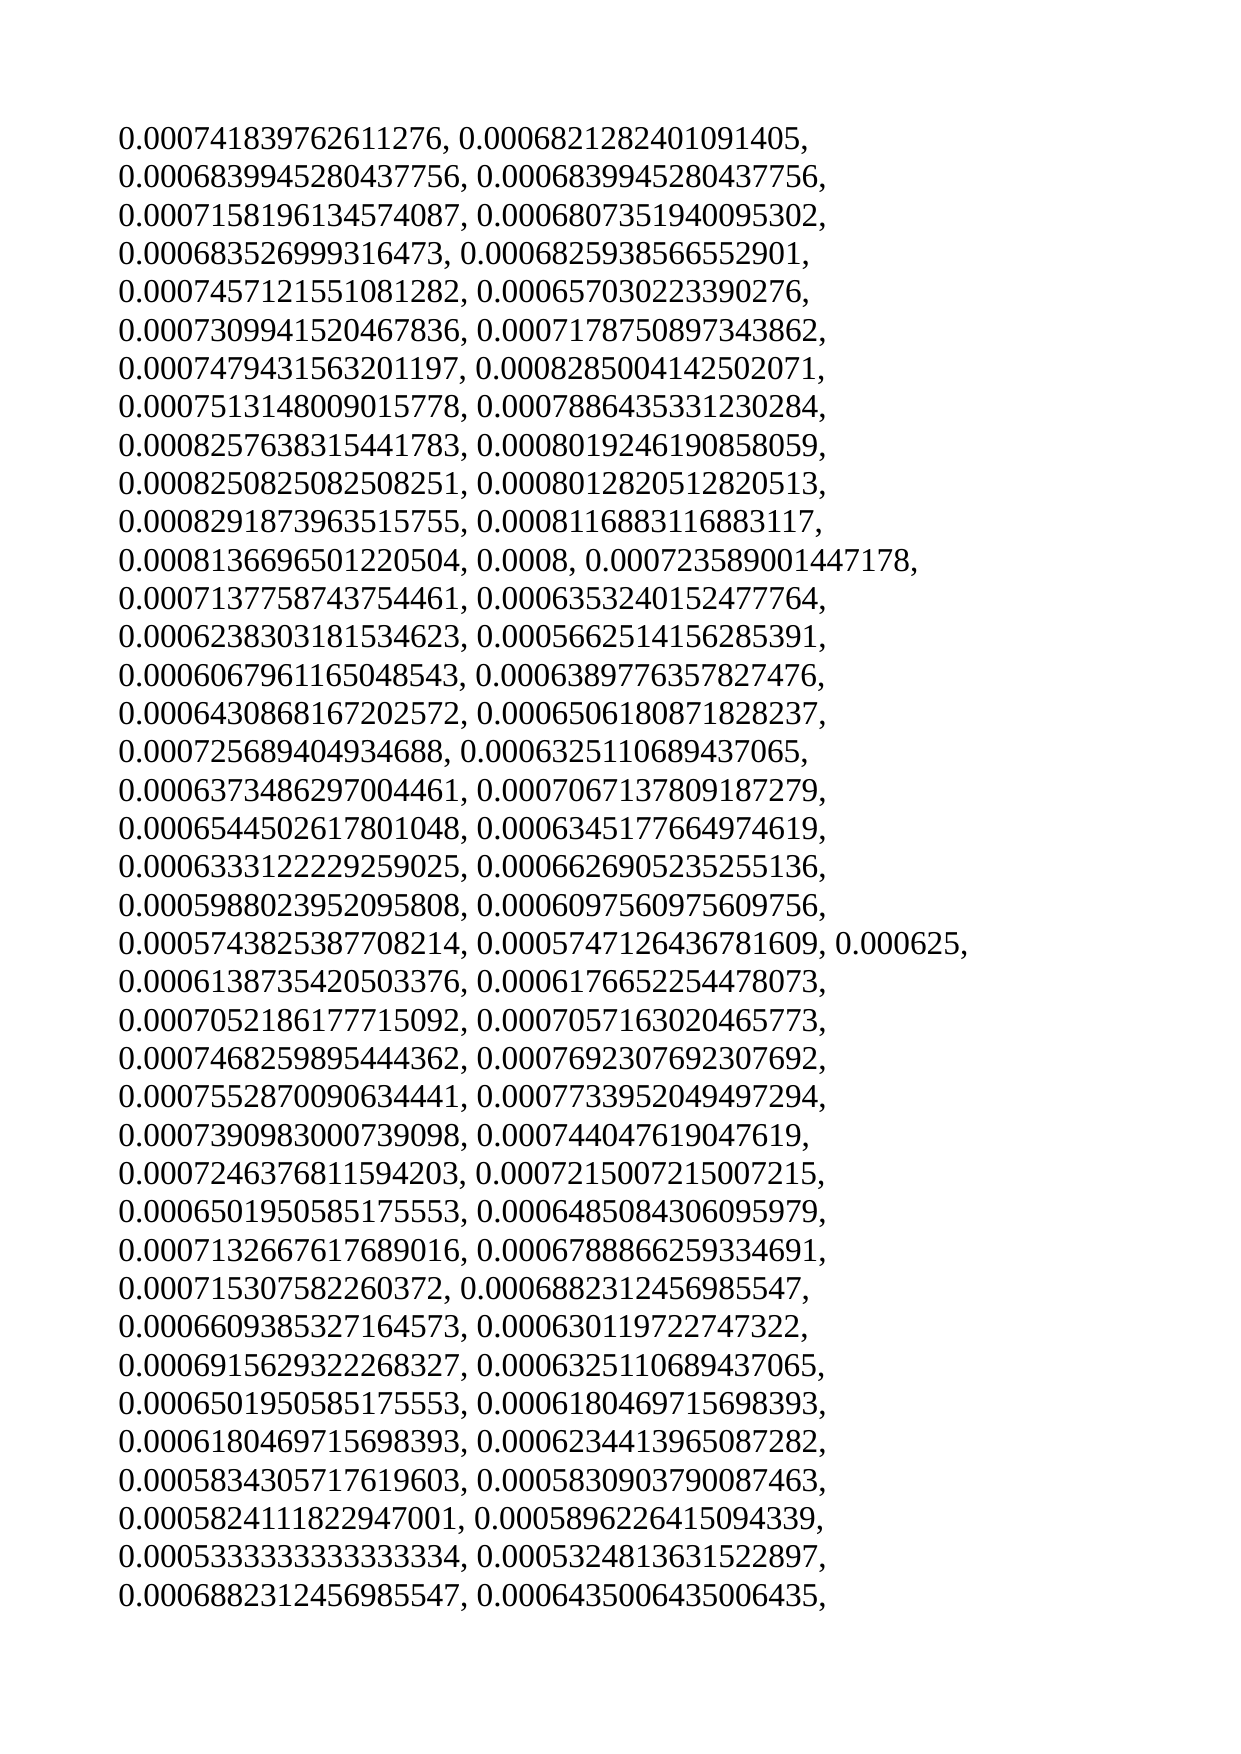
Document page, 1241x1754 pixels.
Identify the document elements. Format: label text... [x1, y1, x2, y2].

text 0.000741839762611276, 0.0006821282401091405, 0.0006839945280437756, 0.0006839945280437756, 0.0007158196134574087, 0.0006807351940095302, 0.000683526999316473, 0.0006825938566552901, 0.0007457121551081282, 0.000657030223390276, 0.0007309941520467836, 0.0007178750897343862, 0.0007479431563201197, 0.0008285004142502071, 0.0007513148009015778, 0.0007886435331230284, 0.0008257638315441783, 0.0008019246190858059, 0.0008250825082508251, 0.0008012820512820513, 0.0008291873963515755, 0.0008116883116883117, 0.0008136696501220504, 0.0008, 0.000723589001447178, 0.0007137758743754461, 0.0006353240152477764, 0.0006238303181534623, 0.0005662514156285391, 0.0006067961165048543, 0.0006389776357827476, 0.0006430868167202572, 0.0006506180871828237, 0.000725689404934688, 0.0006325110689437065, 0.0006373486297004461, 0.0007067137809187279, 0.0006544502617801048, 0.0006345177664974619, 0.0006333122229259025, 0.0006626905235255136, 0.0005988023952095808, 0.0006097560975609756, 0.0005743825387708214, 0.0005747126436781609, 0.000625, 0.0006138735420503376, 0.0006176652254478073, 0.0007052186177715092, 0.0007057163020465773, 0.0007468259895444362, 0.0007692307692307692, 0.0007552870090634441, 0.0007733952049497294, 0.0007390983000739098, 0.000744047619047619, 0.0007246376811594203, 0.0007215007215007215, 0.0006501950585175553, 0.0006485084306095979, 0.0007132667617689016, 0.0006788866259334691, 0.000715307582260372, 0.0006882312456985547, 0.0006609385327164573, 0.000630119722747322, 0.0006915629322268327, 0.0006325110689437065, 0.0006501950585175553, 0.0006180469715698393, 0.0006180469715698393, 0.0006234413965087282, 0.0005834305717619603, 0.0005830903790087463, 0.0005824111822947001, 0.0005896226415094339, 0.0005333333333333334, 0.0005324813631522897, 0.0006882312456985547, 0.0006435006435006435, [118, 118, 1122, 1613]
